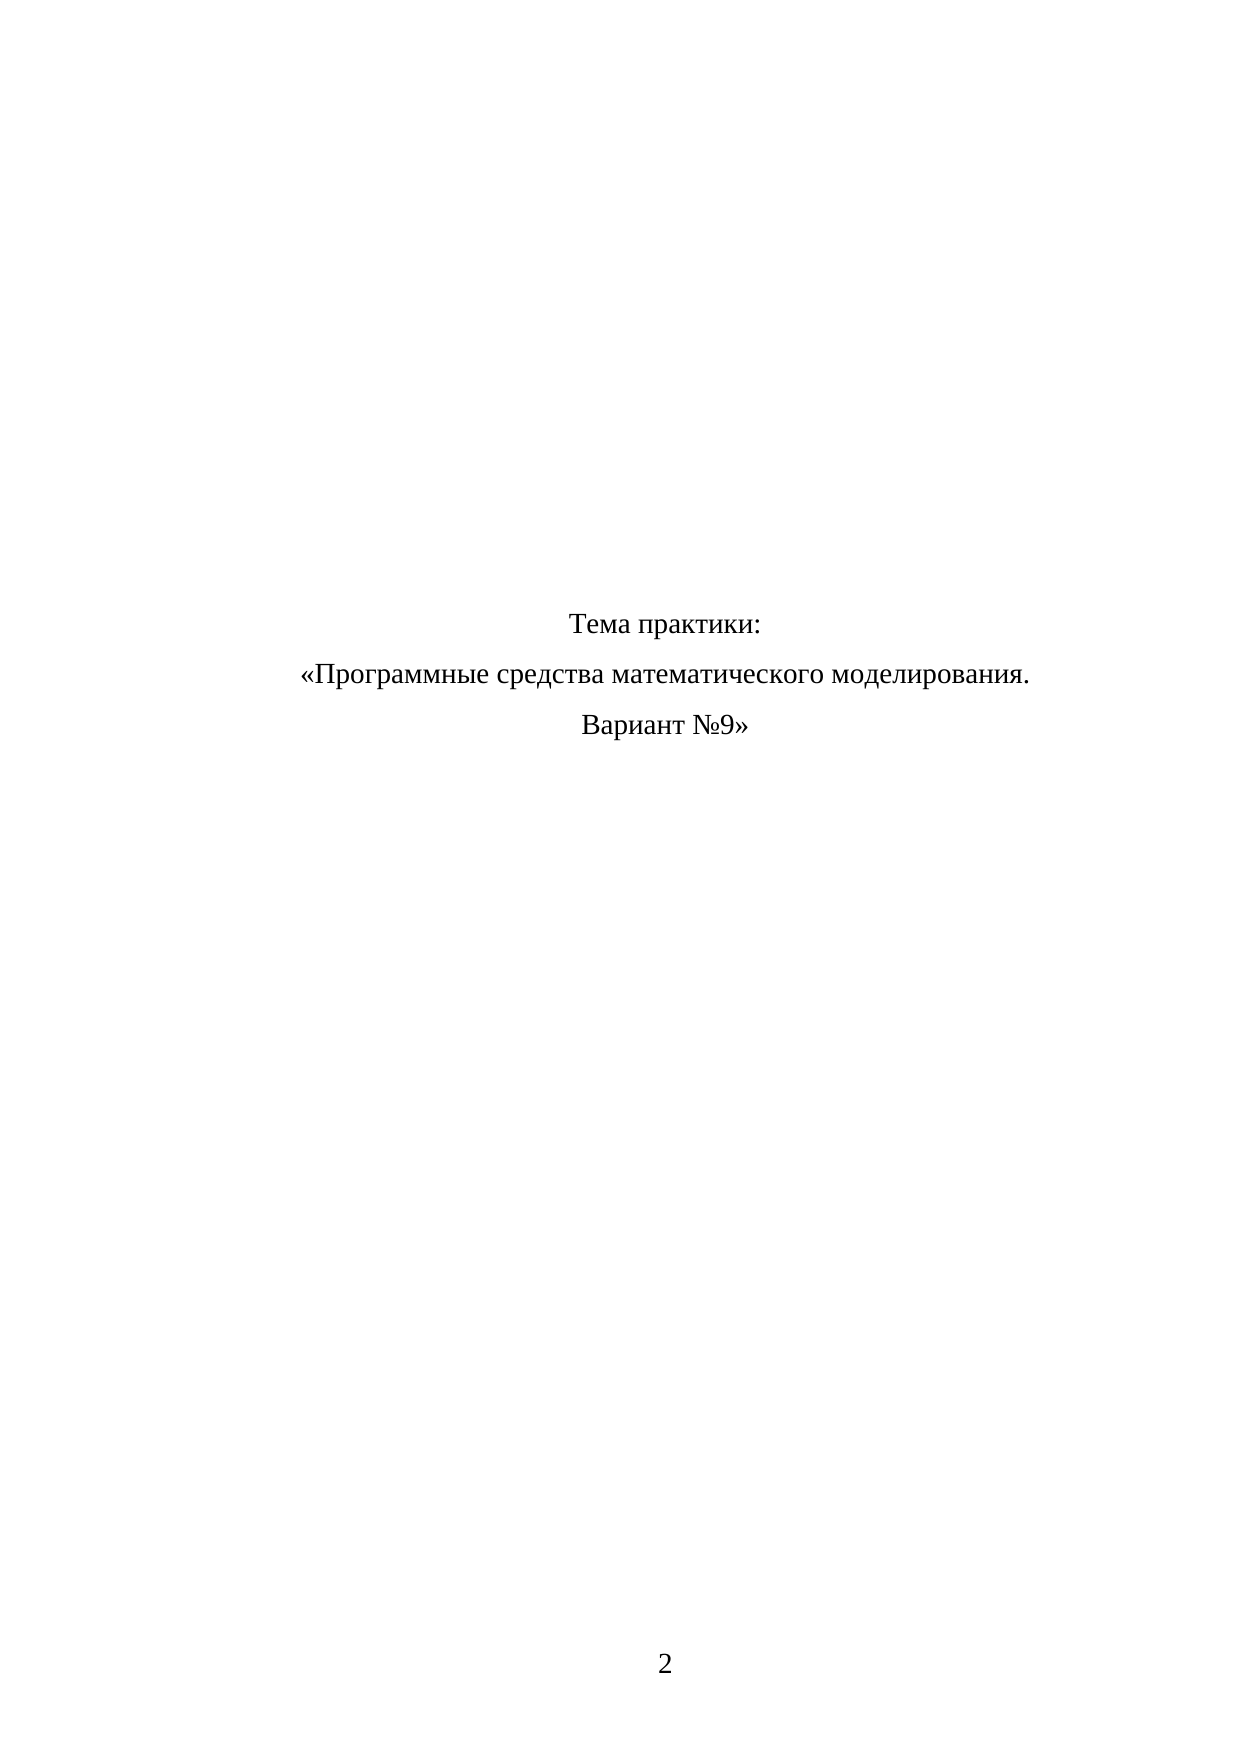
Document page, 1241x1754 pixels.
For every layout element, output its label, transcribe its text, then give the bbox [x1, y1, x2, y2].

text Тема практики: [177, 606, 1153, 640]
text Вариант №9» [177, 707, 1153, 740]
text «Программные средства математического моделирования. [177, 656, 1153, 690]
